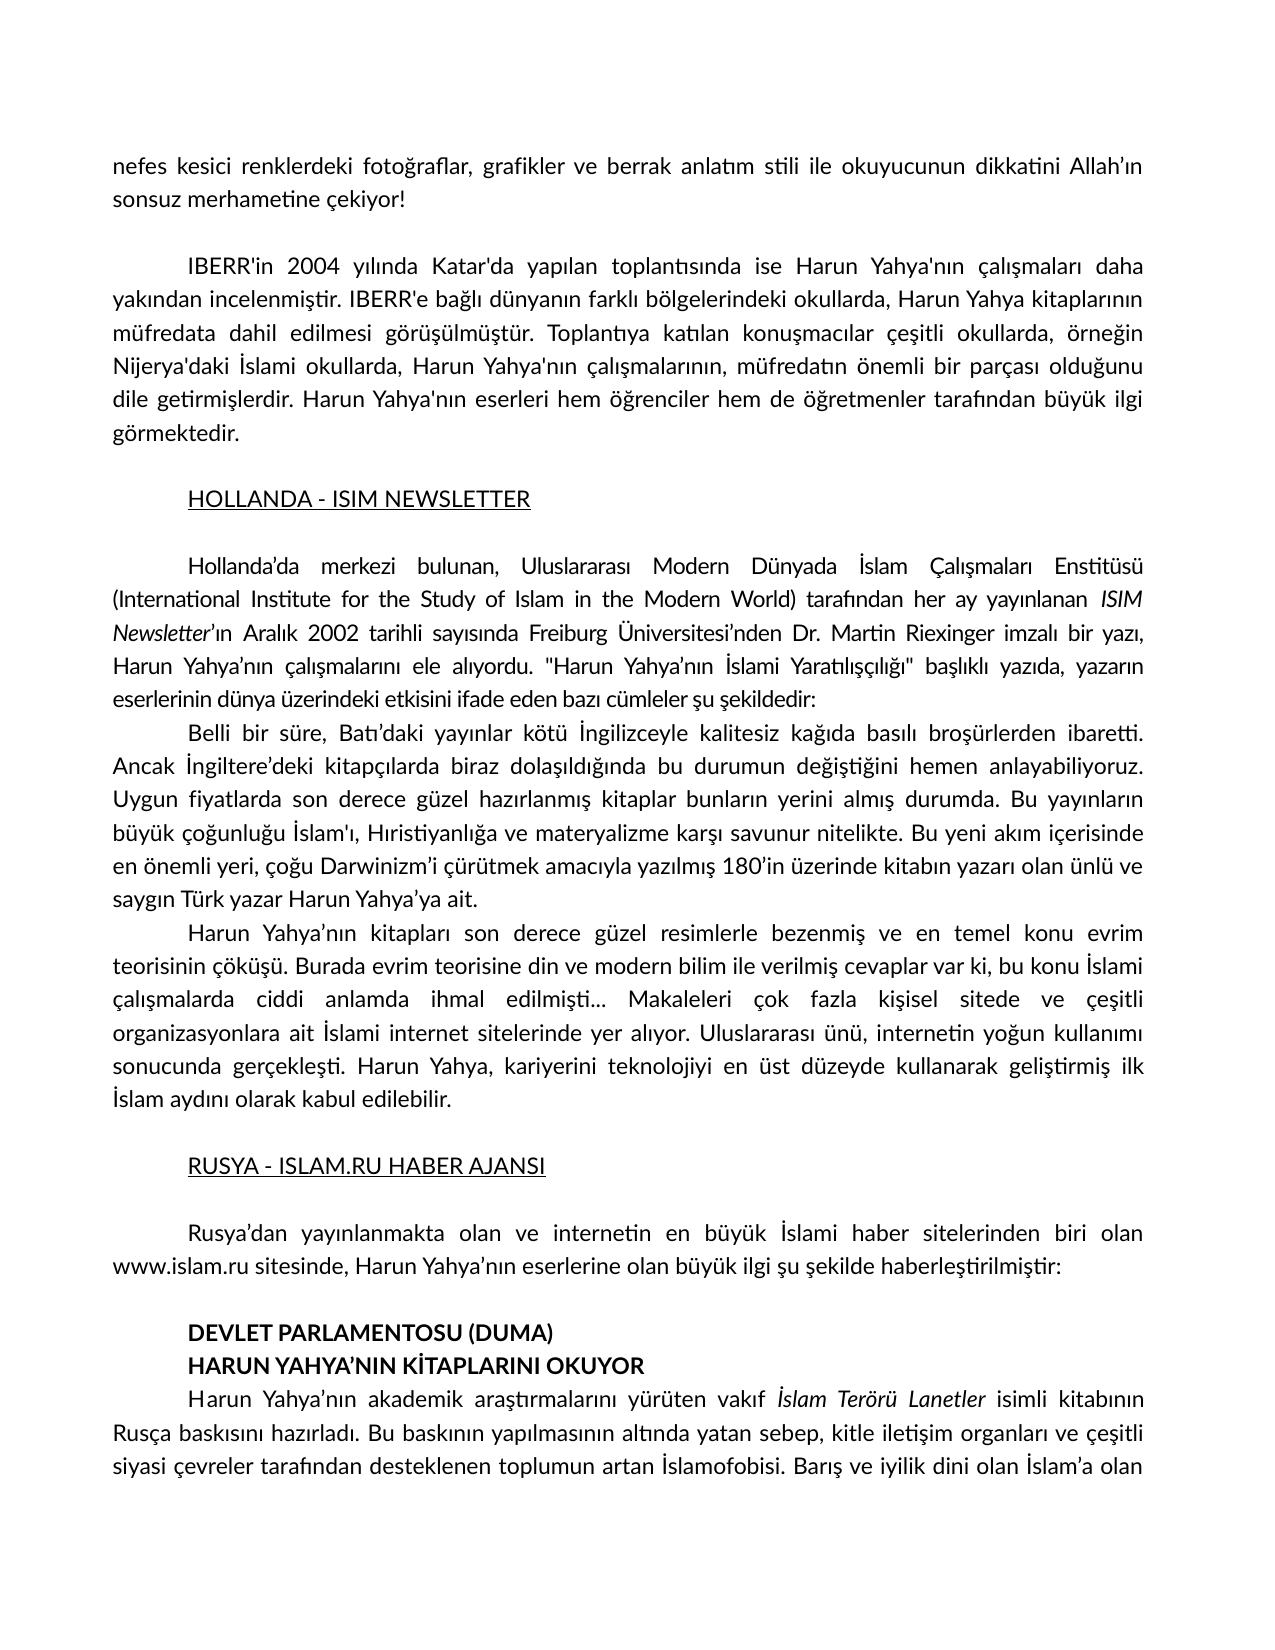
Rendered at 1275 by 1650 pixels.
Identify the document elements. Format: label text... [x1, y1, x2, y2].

text RUSYA - ISLAM.RU HABER AJANSI [112, 1148, 1145, 1181]
text Harun Yahya’nIn kİtaplarInI okuyor [112, 1348, 1145, 1381]
text Harun Yahya’nın kitapları son derece güzel resimlerle bezenmiş ve en temel konu evrim teorisinin çöküşü. Burada evrim teorisine din ve modern bilim ile verilmiş cevaplar var ki, bu konu İslami çalışmalarda ciddi anlamda ihmal edilmişti... Makaleleri çok fazla kişisel sitede ve çeşitli organizasyonlara ait İslami internet sitelerinde yer alıyor. Uluslararası ünü, internetin yoğun kullanımı sonucunda gerçekleşti. Harun Yahya, kariyerini teknolojiyi en üst düzeyde kullanarak geliştirmiş ilk İslam aydını olarak kabul edilebilir. [112, 914, 1145, 1114]
text Devlet Parlamentosu (Duma) [112, 1314, 1145, 1348]
text IBERR'in 2004 yılında Katar'da yapılan toplantısında ise Harun Yahya'nın çalışmaları daha yakından incelenmiştir. IBERR'e bağlı dünyanın farklı bölgelerindeki okullarda, Harun Yahya kitaplarının müfredata dahil edilmesi görüşülmüştür. Toplantıya katılan konuşmacılar çeşitli okullarda, örneğin Nijerya'daki İslami okullarda, Harun Yahya'nın çalışmalarının, müfredatın önemli bir parçası olduğunu dile getirmişlerdir. Harun Yahya'nın eserleri hem öğrenciler hem de öğretmenler tarafından büyük ilgi görmektedir. [112, 248, 1145, 448]
text Harun Yahya’nın akademik araştırmalarını yürüten vakıf İslam Terörü Lanetler isimli kitabının Rusça baskısını hazırladı. Bu baskının yapılmasının altında yatan sebep, kitle iletişim organları ve çeşitli siyasi çevreler tarafından desteklenen toplumun artan İslamofobisi. Barış ve iyilik dini olan İslam’a olan [112, 1381, 1145, 1481]
text Hollanda’da merkezi bulunan, Uluslararası Modern Dünyada İslam Çalışmaları Enstitüsü (International Institute for the Study of Islam in the Modern World) tarafından her ay yayınlanan ISIM Newsletter’ın Aralık 2002 tarihli sayısında Freiburg Üniversitesi’nden Dr. Martin Riexinger imzalı bir yazı, Harun Yahya’nın çalışmalarını ele alıyordu. "Harun Yahya’nın İslami Yaratılışçılığı" başlıklı yazıda, yazarın eserlerinin dünya üzerindeki etkisini ifade eden bazı cümleler şu şekildedir: [112, 548, 1145, 714]
text Belli bir süre, Batı’daki yayınlar kötü İngilizceyle kalitesiz kağıda basılı broşürlerden ibaretti. Ancak İngiltere’deki kitapçılarda biraz dolaşıldığında bu durumun değiştiğini hemen anlayabiliyoruz. Uygun fiyatlarda son derece güzel hazırlanmış kitaplar bunların yerini almış durumda. Bu yayınların büyük çoğunluğu İslam'ı, Hıristiyanlığa ve materyalizme karşı savunur nitelikte. Bu yeni akım içerisinde en önemli yeri, çoğu Darwinizm’i çürütmek amacıyla yazılmış 180’in üzerinde kitabın yazarı olan ünlü ve saygın Türk yazar Harun Yahya’ya ait. [112, 714, 1145, 914]
text HOLLANDA - ISIM NEWSLETTER [112, 481, 1145, 514]
text Rusya’dan yayınlanmakta olan ve internetin en büyük İslami haber sitelerinden biri olan www.islam.ru sitesinde, Harun Yahya’nın eserlerine olan büyük ilgi şu şekilde haberleştirilmiştir: [112, 1214, 1145, 1281]
text nefes kesici renklerdeki fotoğraflar, grafikler ve berrak anlatım stili ile okuyucunun dikkatini Allah’ın sonsuz merhametine çekiyor! [112, 148, 1145, 214]
